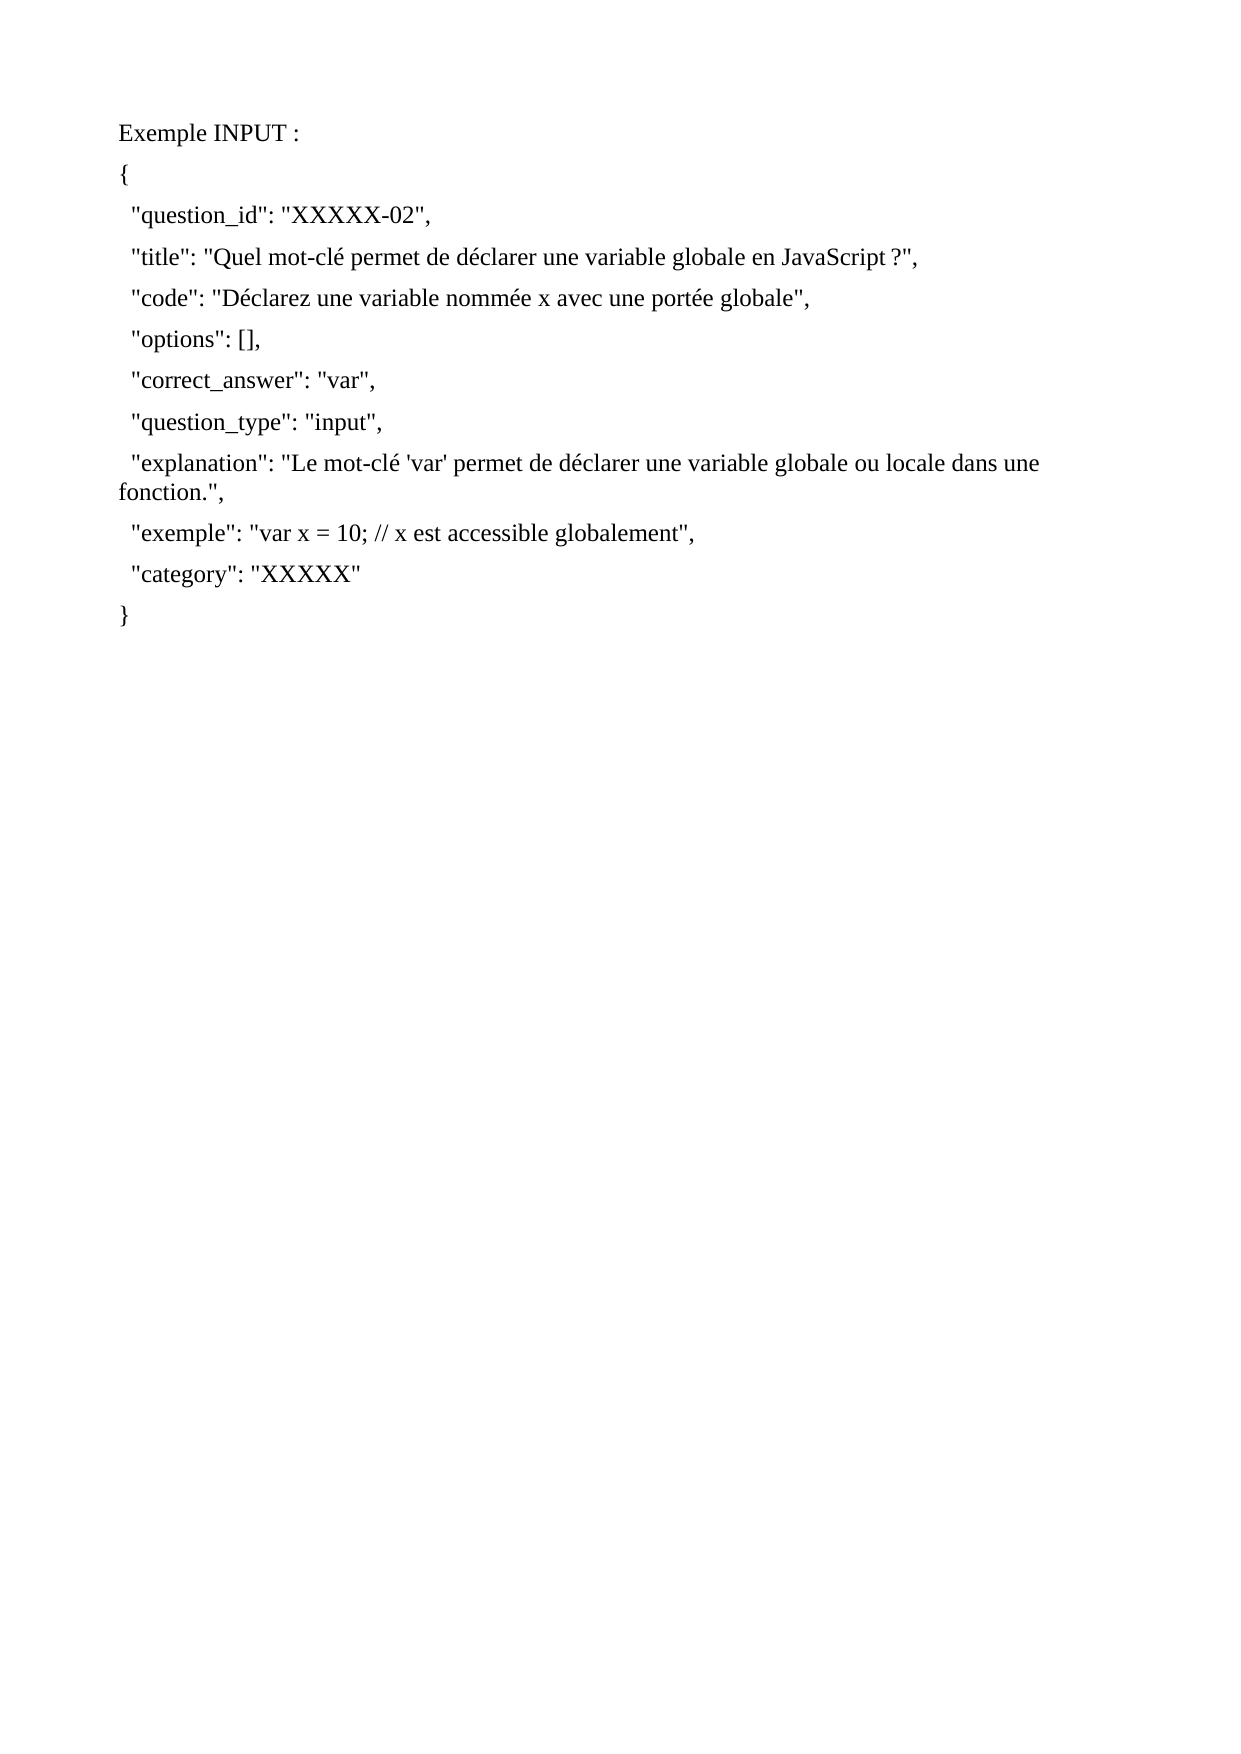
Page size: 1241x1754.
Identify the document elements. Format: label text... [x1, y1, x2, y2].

text "explanation": "Le mot-clé 'var' permet de déclarer une variable globale ou locale dans une fonction.", [118, 448, 1122, 506]
text "category": "XXXXX" [118, 559, 1122, 588]
text { [118, 159, 1122, 188]
text "exemple": "var x = 10; // x est accessible globalement", [118, 518, 1122, 547]
text "options": [], [118, 324, 1122, 353]
text "code": "Déclarez une variable nommée x avec une portée globale", [118, 283, 1122, 312]
text "question_id": "XXXXX-02", [118, 201, 1122, 229]
text "title": "Quel mot-clé permet de déclarer une variable globale en JavaScript ?", [118, 242, 1122, 271]
text "question_type": "input", [118, 407, 1122, 436]
text Exemple INPUT : [118, 118, 1122, 147]
text } [118, 601, 1122, 629]
text "correct_answer": "var", [118, 366, 1122, 394]
